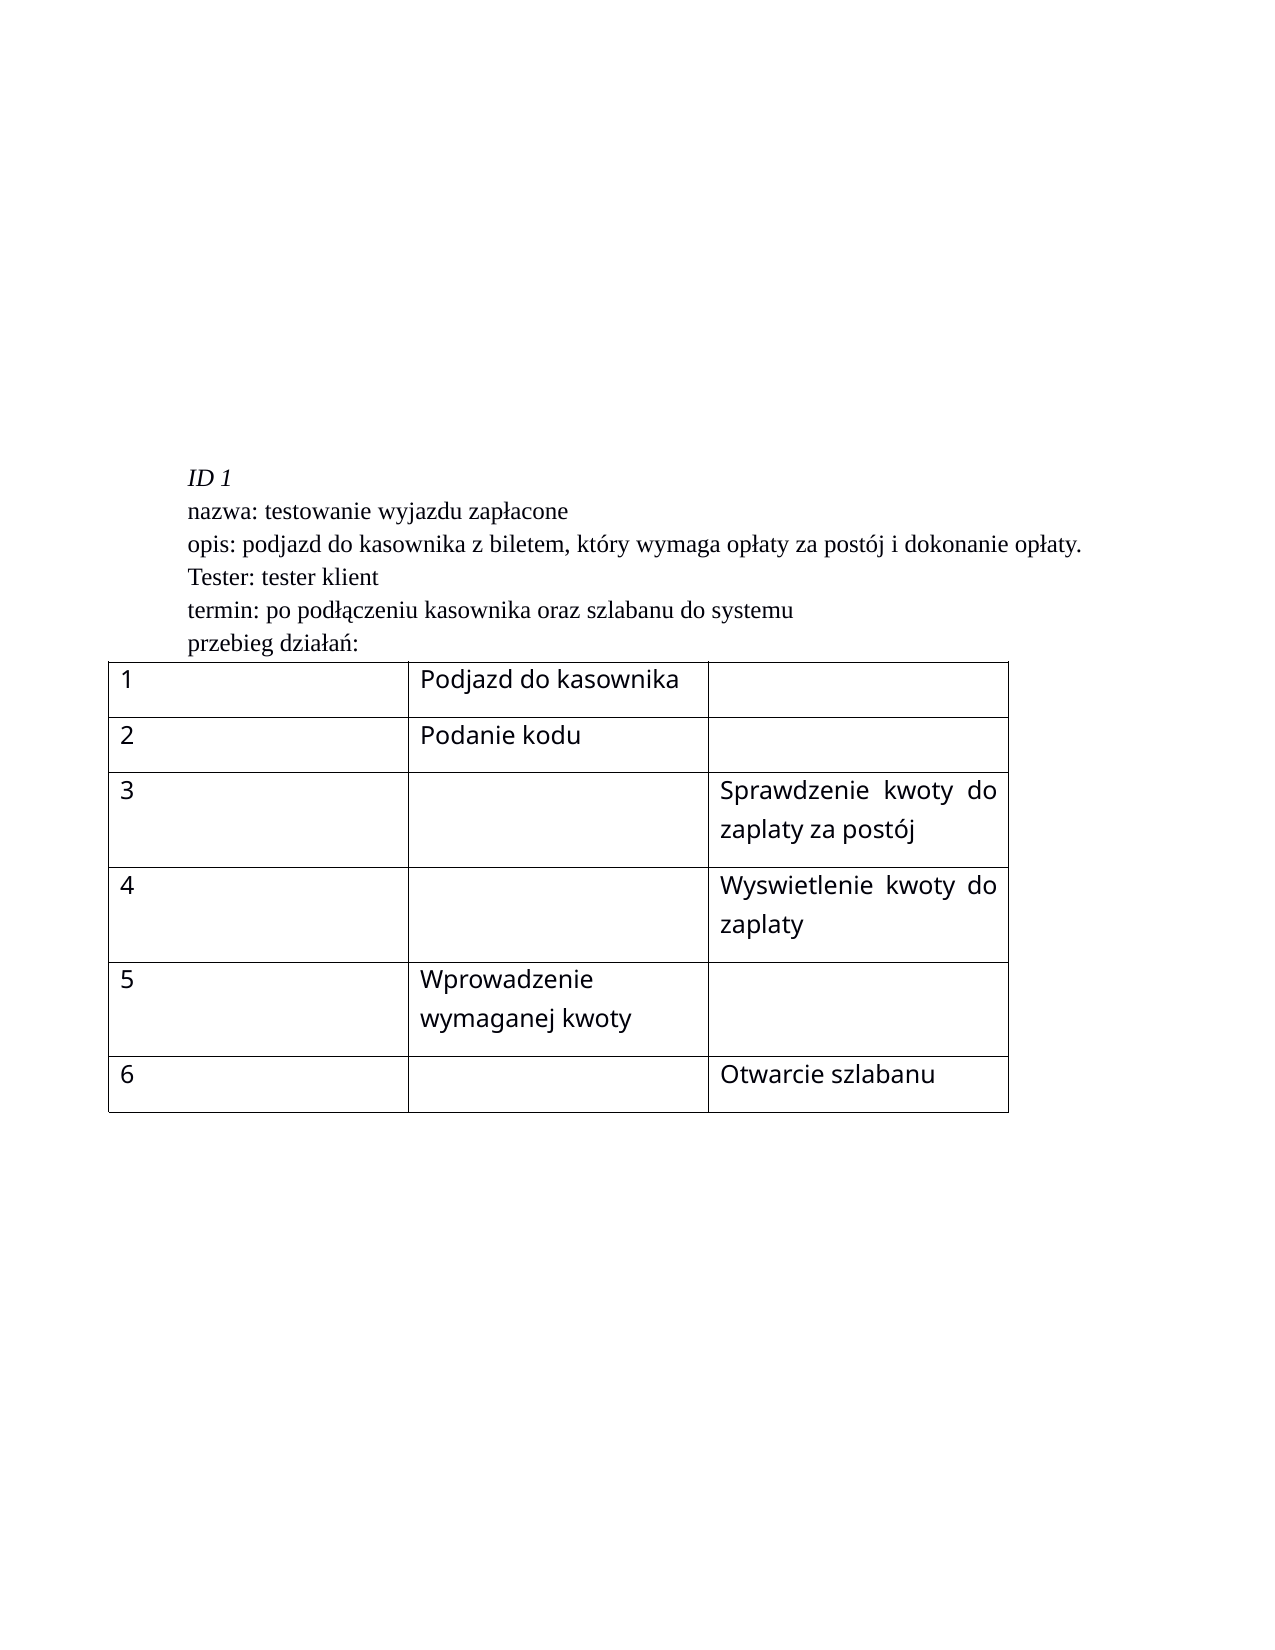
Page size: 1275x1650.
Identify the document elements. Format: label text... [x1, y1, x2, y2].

table_cell Wprowadzenie wymaganej kwoty [409, 963, 708, 1056]
table_cell [409, 868, 708, 961]
table_cell Sprawdzenie kwoty do zaplaty za postój [709, 773, 1008, 867]
table_cell [709, 963, 1008, 1056]
table_cell 2 [109, 718, 408, 772]
list ID 1 [187, 463, 1087, 492]
table_header Podjazd do kasownika [409, 663, 708, 717]
table_cell 4 [109, 868, 408, 961]
table_header [709, 663, 1008, 717]
table_cell [409, 1057, 708, 1111]
table_cell Otwarcie szlabanu [709, 1057, 1008, 1111]
list nazwa: testowanie wyjazdu zapłacone [187, 496, 1087, 525]
list opis: podjazd do kasownika z biletem, który wymaga opłaty za postój i dokonanie opłaty. [187, 529, 1087, 558]
table_cell Podanie kodu [409, 718, 708, 772]
list Tester: tester klient [187, 562, 1087, 591]
table_header 1 [109, 663, 408, 717]
table_cell [709, 718, 1008, 772]
list termin: po podłączeniu kasownika oraz szlabanu do systemu [187, 595, 1087, 624]
table_cell [409, 773, 708, 867]
table_cell 5 [109, 963, 408, 1056]
table_cell Wyswietlenie kwoty do zaplaty [709, 868, 1008, 961]
list przebieg działań: [187, 628, 1087, 657]
table_cell 3 [109, 773, 408, 867]
table_cell 6 [109, 1057, 408, 1111]
